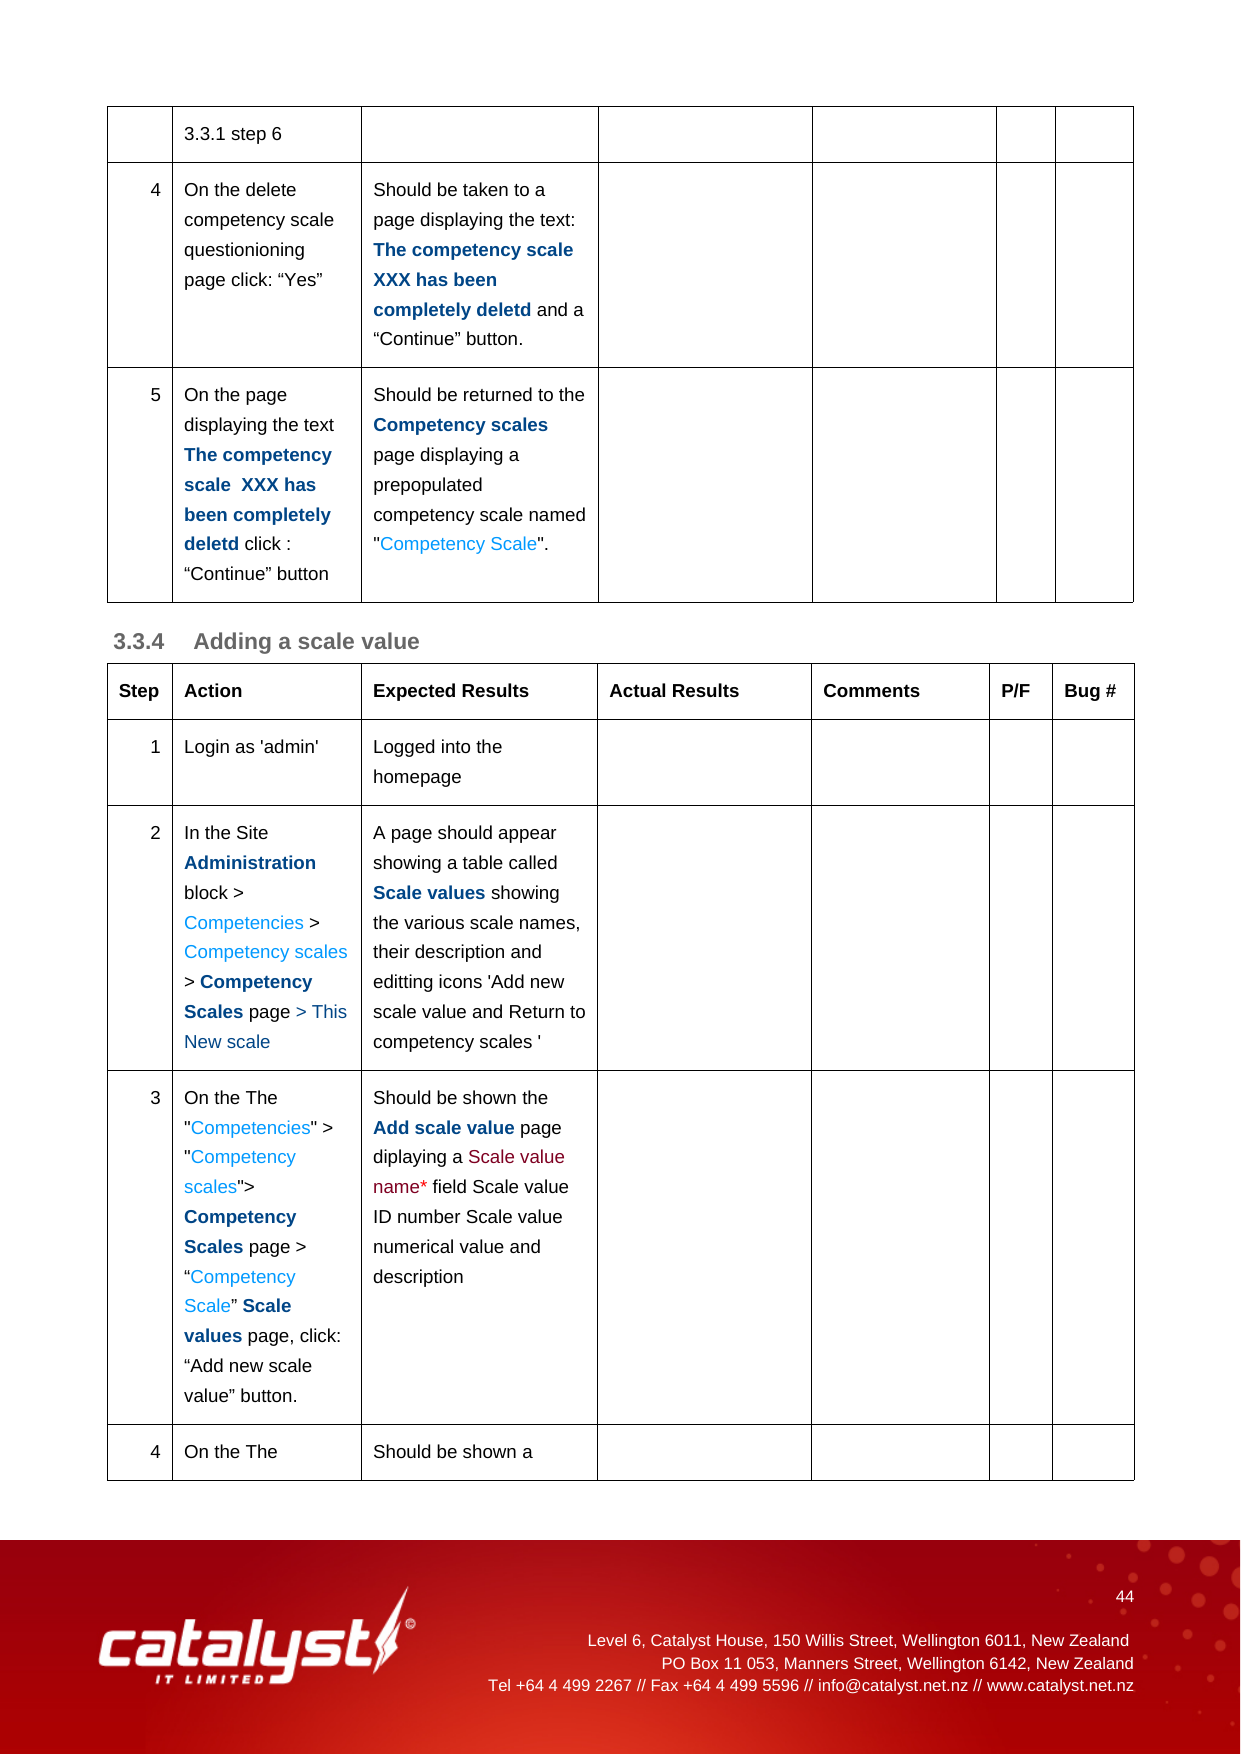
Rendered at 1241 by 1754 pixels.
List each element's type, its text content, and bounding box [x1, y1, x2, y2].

table_cell [812, 1425, 989, 1480]
table_cell [598, 1071, 811, 1424]
table_cell 4 [108, 163, 172, 367]
table_cell A page should appear showing a table called Scale values showing the various scale names, their description and editting icons 'Add new scale value and Return to competency scales ' [362, 806, 597, 1070]
table_cell [813, 368, 996, 602]
table_cell 4 [108, 1425, 172, 1480]
table_cell [1053, 720, 1134, 805]
table_cell 3.3.1 step 6 [173, 107, 361, 162]
table_cell Should be taken to a page displaying the text: The competency scale XXX has been completely deletd and a “Continue” button. [362, 163, 598, 367]
table_cell 3 [108, 1071, 172, 1424]
table_cell [990, 1071, 1052, 1424]
table_header Expected Results [362, 664, 597, 719]
table_cell Logged into the homepage [362, 720, 597, 805]
table_cell [997, 368, 1055, 602]
table_cell 2 [108, 806, 172, 1070]
table_cell [598, 1425, 811, 1480]
table_cell 1 [108, 720, 172, 805]
table_cell [1056, 368, 1133, 602]
table_header Step [108, 664, 172, 719]
table_cell In the Site Administration block > Competencies > Competency scales > Competency Scales page > This New scale [173, 806, 361, 1070]
table_cell Login as 'admin' [173, 720, 361, 805]
table_cell [1056, 163, 1133, 367]
table_cell [997, 107, 1055, 162]
table_cell Should be shown the Add scale value page diplaying a Scale value name* field Scale value ID number Scale value numerical value and description [362, 1071, 597, 1424]
table_header Comments [812, 664, 989, 719]
table_header Actual Results [598, 664, 811, 719]
table_cell [812, 720, 989, 805]
table_cell [598, 806, 811, 1070]
table_cell [990, 806, 1052, 1070]
table_cell [812, 1071, 989, 1424]
table_cell On the delete competency scale questionioning page click: “Yes” [173, 163, 361, 367]
table_cell Should be shown a [362, 1425, 597, 1480]
table_cell [990, 720, 1052, 805]
table_cell On the The [173, 1425, 361, 1480]
table_cell [599, 163, 812, 367]
table_cell [1053, 1071, 1134, 1424]
table_header P/F [990, 664, 1052, 719]
table_cell [599, 368, 812, 602]
subtitle Adding a scale value [107, 629, 1103, 654]
table_cell Should be returned to the Competency scales page displaying a prepopulated competency scale named "Competency Scale". [362, 368, 598, 602]
table_cell [813, 107, 996, 162]
table_cell On the The "Competencies" > "Competency scales"> Competency Scales page > “Competency Scale” Scale values page, click: “Add new scale value” button. [173, 1071, 361, 1424]
table_cell [990, 1425, 1052, 1480]
table_cell [1053, 1425, 1134, 1480]
picture [0, 1540, 1241, 1754]
table_cell [997, 163, 1055, 367]
table_cell [108, 107, 172, 162]
table_cell 5 [108, 368, 172, 602]
table_header Action [173, 664, 361, 719]
table_cell [813, 163, 996, 367]
table_cell [812, 806, 989, 1070]
table_cell On the page displaying the text The competency scale XXX has been completely deletd click : “Continue” button [173, 368, 361, 602]
table_cell [362, 107, 598, 162]
table_cell [599, 107, 812, 162]
table_cell [598, 720, 811, 805]
table_cell [1053, 806, 1134, 1070]
table_header Bug # [1053, 664, 1134, 719]
table_cell [1056, 107, 1133, 162]
